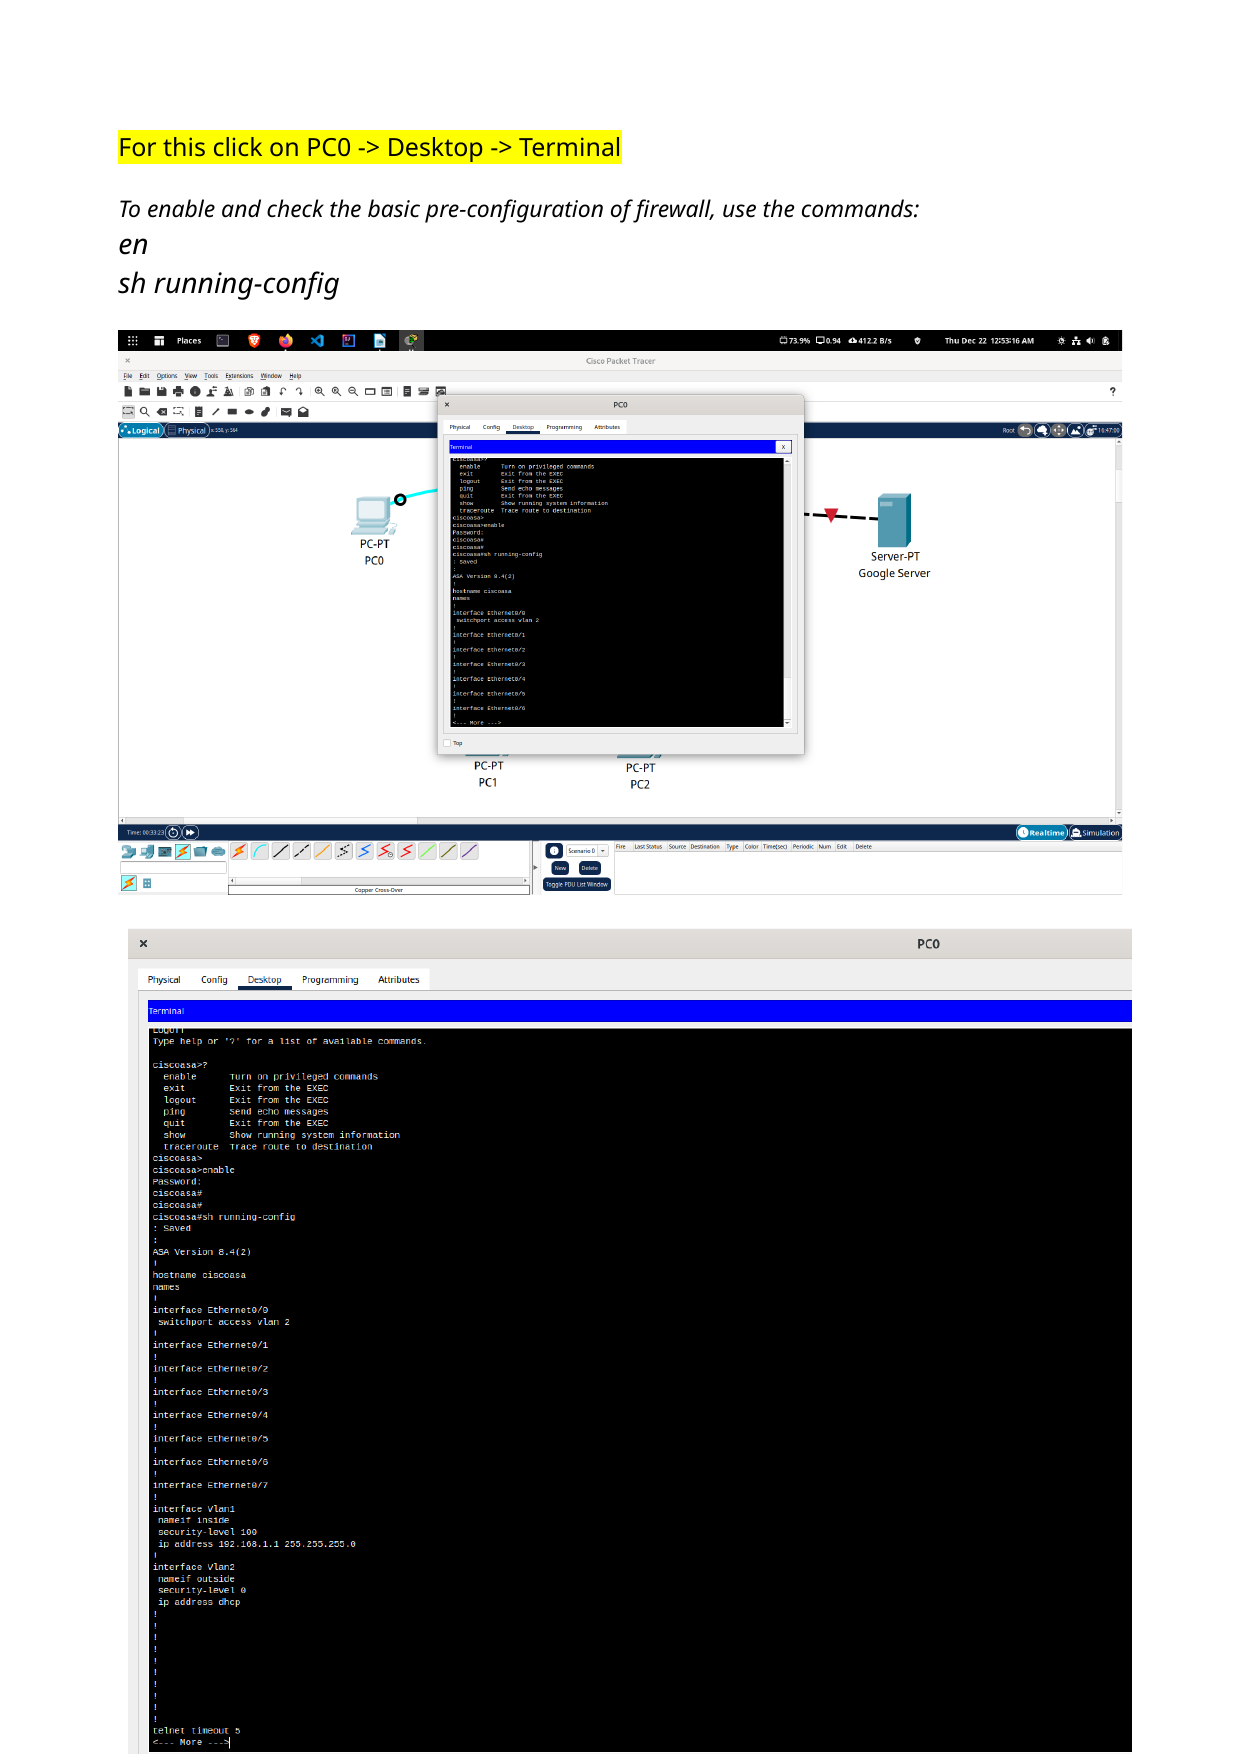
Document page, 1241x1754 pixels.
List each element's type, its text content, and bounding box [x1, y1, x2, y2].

picture [118, 330, 1123, 895]
picture [128, 928, 1132, 1754]
text en [118, 225, 1122, 263]
text sh running-config [118, 263, 1122, 301]
text For this click on PC0 -> Desktop -> Terminal [118, 118, 1122, 167]
text To enable and check the basic pre-configuration of firewall, use the commands: [118, 193, 1122, 225]
